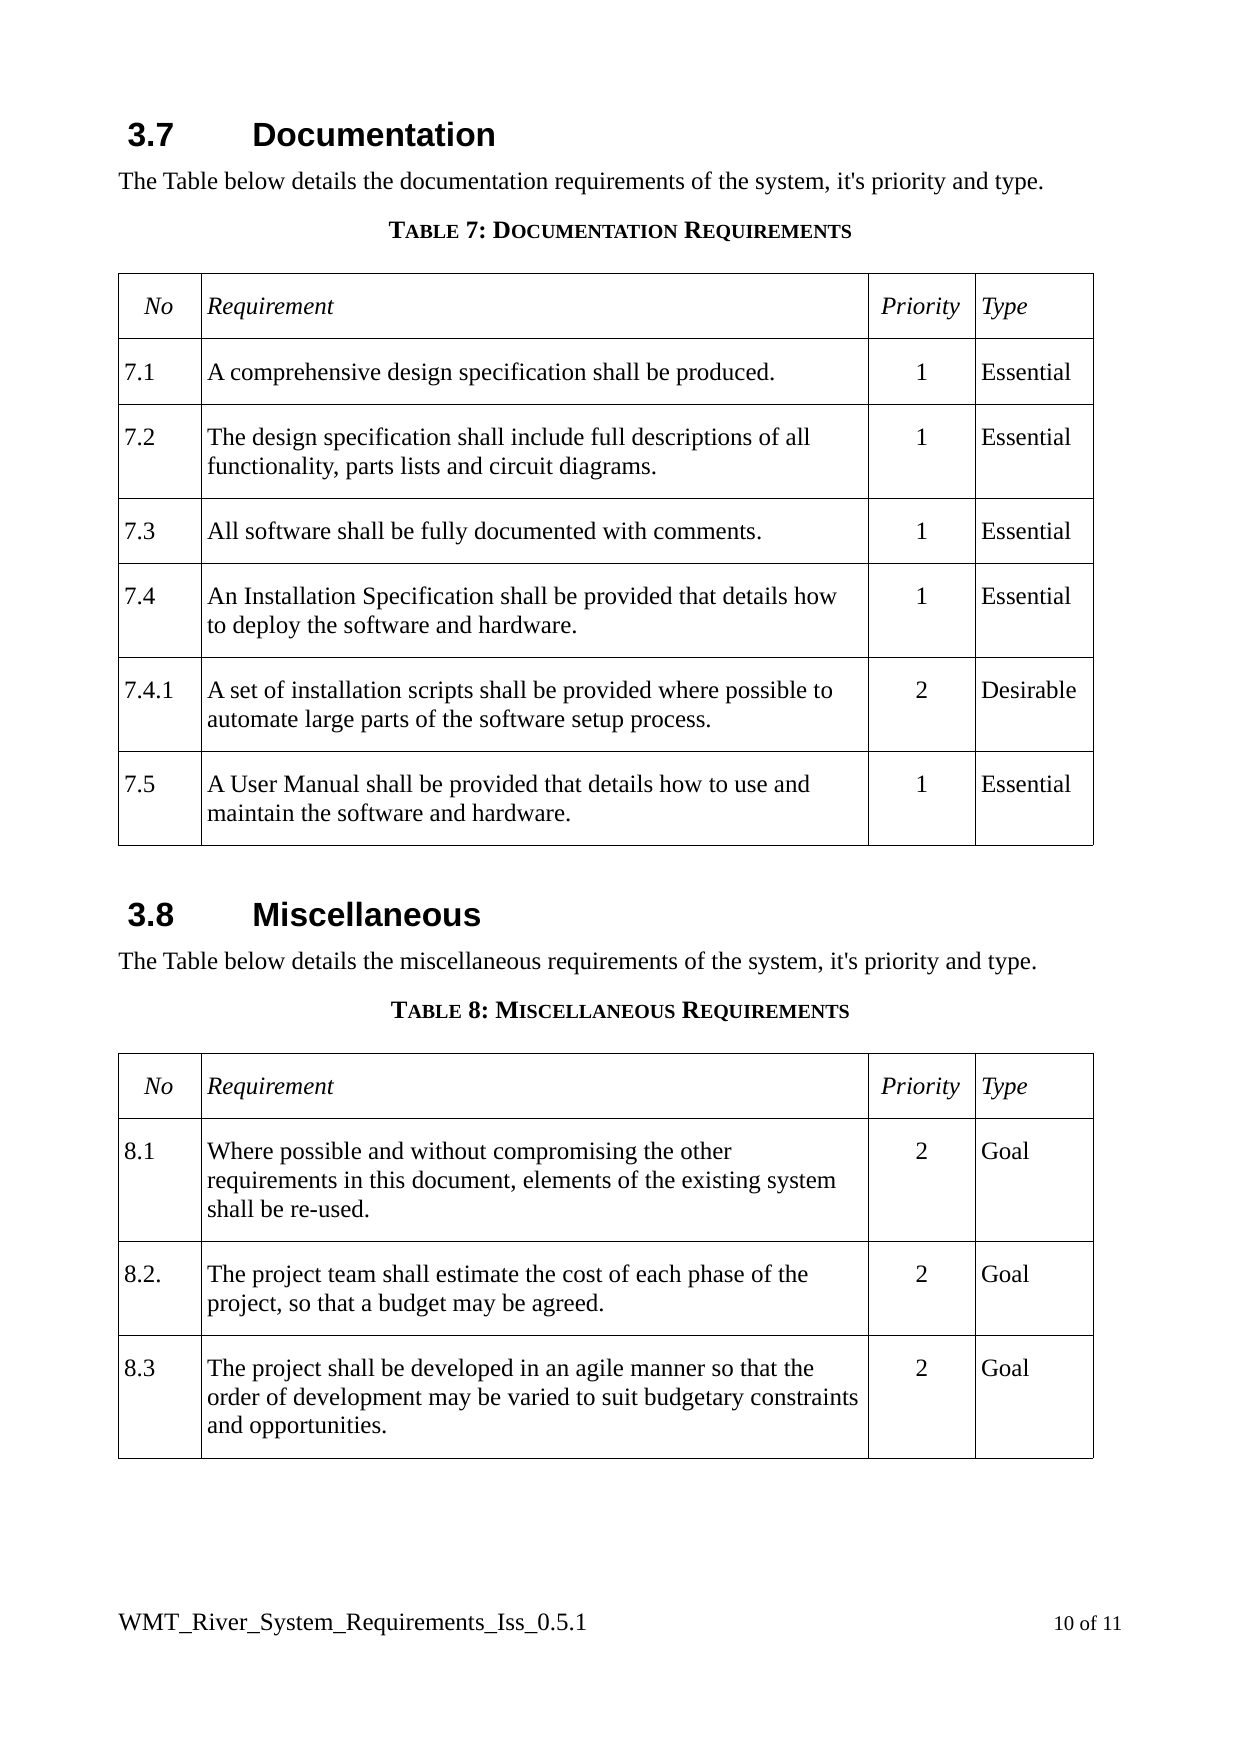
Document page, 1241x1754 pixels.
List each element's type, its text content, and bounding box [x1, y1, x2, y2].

table_header No [119, 1054, 201, 1118]
table_header Type [976, 274, 1093, 338]
table_cell Essential [976, 499, 1093, 563]
table_header Requirement [202, 1054, 868, 1118]
subtitle Table 8: Miscellaneous Requirements [118, 995, 1122, 1024]
table_cell The project shall be developed in an agile manner so that the order of development may be varied to suit budgetary constraints and opportunities. [202, 1336, 868, 1458]
table_cell All software shall be fully documented with comments. [202, 499, 868, 563]
table_cell Essential [976, 752, 1093, 845]
table_cell The design specification shall include full descriptions of all functionality, parts lists and circuit diagrams. [202, 405, 868, 498]
table_cell 2 [869, 1119, 975, 1241]
table_cell A comprehensive design specification shall be produced. [202, 339, 868, 404]
table_header Type [976, 1054, 1093, 1118]
table_cell 8.3 [119, 1336, 201, 1458]
table_cell Essential [976, 339, 1093, 404]
table_cell A set of installation scripts shall be provided where possible to automate large parts of the software setup process. [202, 658, 868, 751]
table_cell Goal [976, 1119, 1093, 1241]
subtitle Miscellaneous [118, 895, 1122, 933]
text The Table below details the documentation requirements of the system, it's priority and type. [118, 166, 1122, 195]
subtitle Table 7: Documentation Requirements [118, 216, 1122, 244]
table_header Priority [869, 274, 975, 338]
table_cell 7.5 [119, 752, 201, 845]
table_cell Desirable [976, 658, 1093, 751]
table_cell 8.1 [119, 1119, 201, 1241]
table_cell A User Manual shall be provided that details how to use and maintain the software and hardware. [202, 752, 868, 845]
table_cell Goal [976, 1336, 1093, 1458]
text The Table below details the miscellaneous requirements of the system, it's priority and type. [118, 946, 1122, 975]
table_header Priority [869, 1054, 975, 1118]
table_cell 2 [869, 1242, 975, 1335]
table_cell 1 [869, 339, 975, 404]
subtitle Documentation [118, 115, 1122, 154]
table_cell Goal [976, 1242, 1093, 1335]
table_cell 2 [869, 658, 975, 751]
table_cell 1 [869, 564, 975, 657]
table_cell The project team shall estimate the cost of each phase of the project, so that a budget may be agreed. [202, 1242, 868, 1335]
table_cell 1 [869, 752, 975, 845]
table_cell 8.2. [119, 1242, 201, 1335]
table_cell Essential [976, 564, 1093, 657]
table_header No [119, 274, 201, 338]
table_cell An Installation Specification shall be provided that details how to deploy the software and hardware. [202, 564, 868, 657]
table_cell 7.3 [119, 499, 201, 563]
table_cell 7.4.1 [119, 658, 201, 751]
table_cell 1 [869, 499, 975, 563]
table_cell Where possible and without compromising the other requirements in this document, elements of the existing system shall be re-used. [202, 1119, 868, 1241]
table_cell Essential [976, 405, 1093, 498]
table_cell 7.2 [119, 405, 201, 498]
table_header Requirement [202, 274, 868, 338]
table_cell 7.4 [119, 564, 201, 657]
table_cell 7.1 [119, 339, 201, 404]
table_cell 2 [869, 1336, 975, 1458]
table_cell 1 [869, 405, 975, 498]
